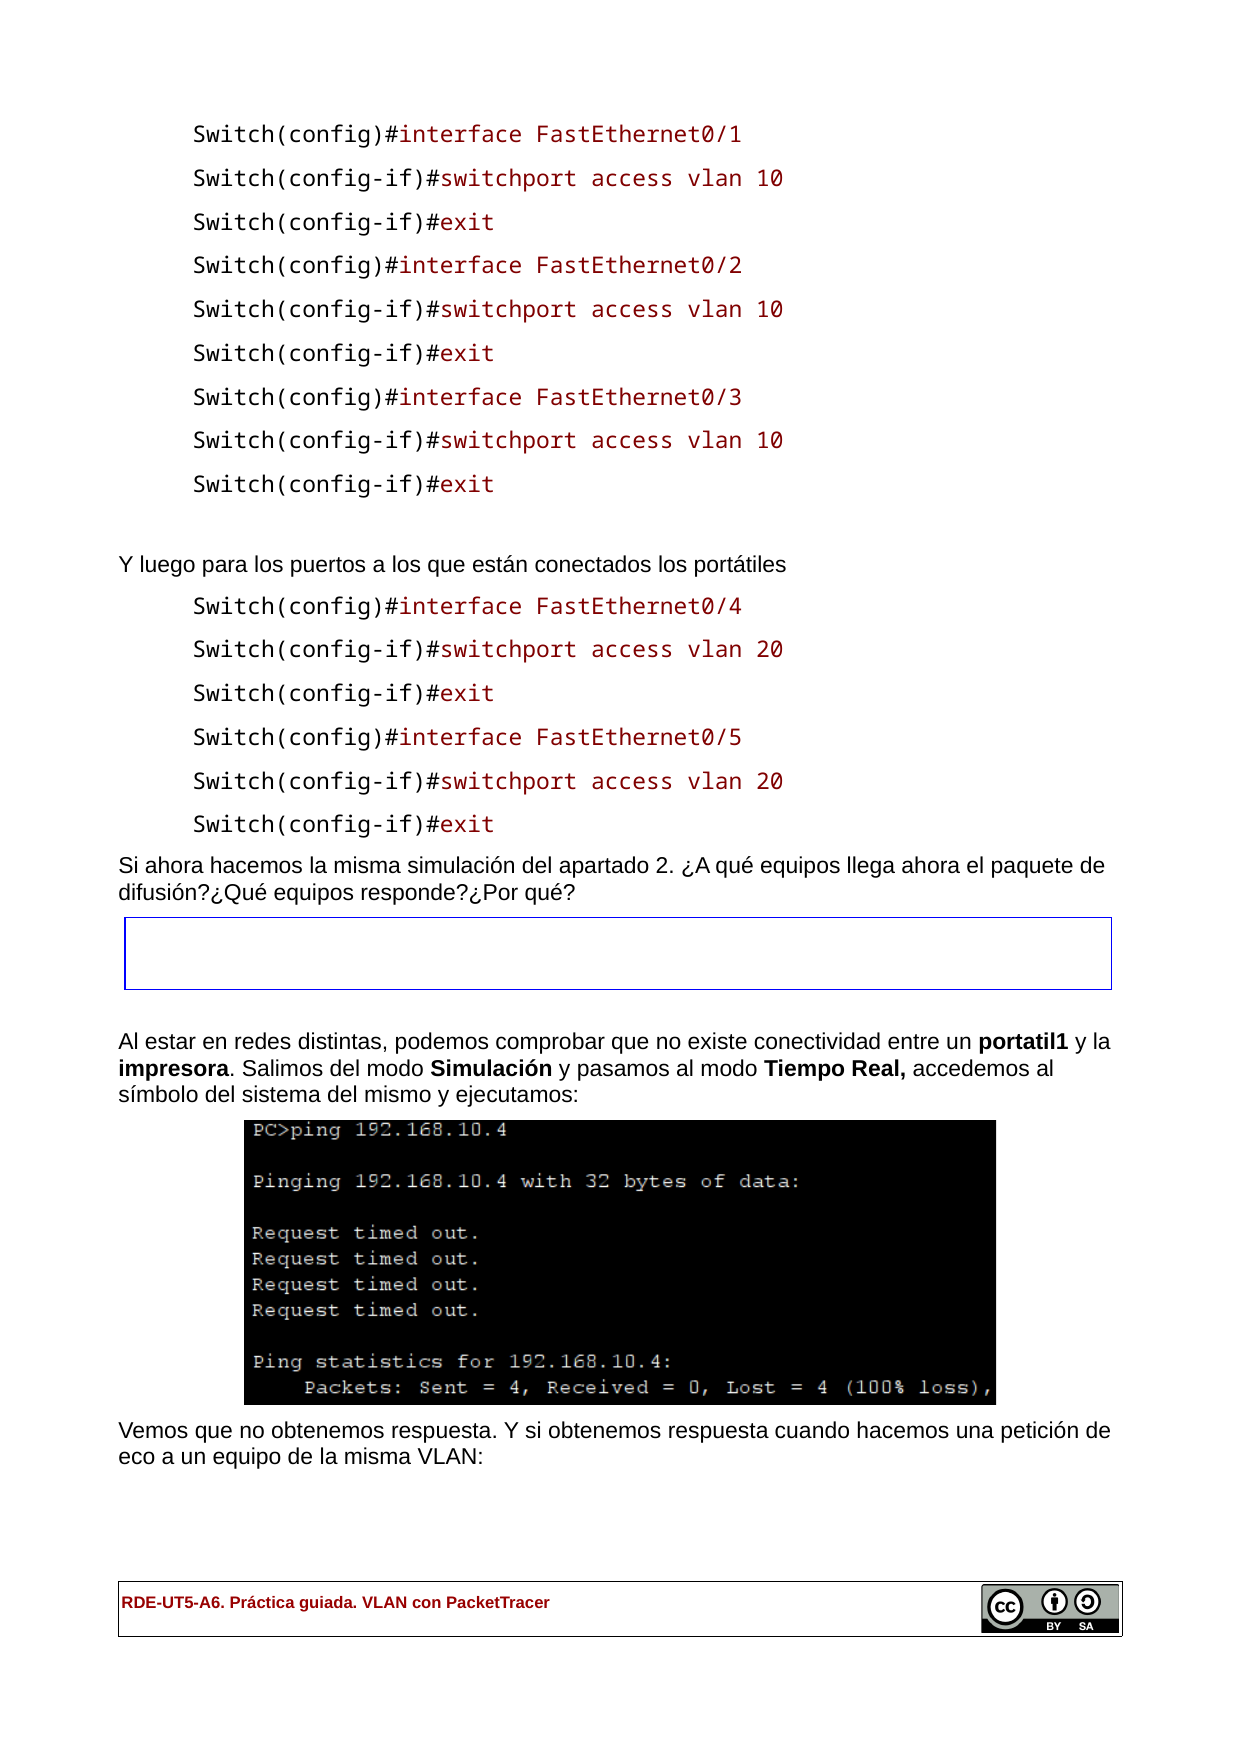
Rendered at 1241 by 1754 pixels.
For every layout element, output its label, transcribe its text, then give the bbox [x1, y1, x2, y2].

text Switch(config-if)#switchport access vlan 10 [192, 162, 1122, 193]
text Switch(config-if)#switchport access vlan 10 [192, 424, 1122, 456]
text Switch(config-if)#exit [192, 468, 1122, 499]
text Switch(config-if)#exit [192, 808, 1122, 839]
text Switch(config-if)#exit [192, 337, 1122, 368]
text Switch(config-if)#switchport access vlan 20 [192, 633, 1122, 664]
table_header [126, 918, 1111, 988]
text Si ahora hacemos la misma simulación del apartado 2. ¿A qué equipos llega ahora el paquete de difusión?¿Qué equipos responde?¿Por qué? [118, 852, 1122, 905]
text Switch(config)#interface FastEthernet0/4 [192, 589, 1122, 621]
text Switch(config)#interface FastEthernet0/2 [192, 249, 1122, 281]
text Switch(config-if)#switchport access vlan 10 [192, 293, 1122, 324]
text Switch(config)#interface FastEthernet0/3 [192, 381, 1122, 412]
text Switch(config)#interface FastEthernet0/5 [192, 721, 1122, 752]
text Vemos que no obtenemos respuesta. Y si obtenemos respuesta cuando hacemos una petición de eco a un equipo de la misma VLAN: [118, 1417, 1122, 1469]
text Switch(config-if)#exit [192, 206, 1122, 237]
picture [244, 1120, 997, 1405]
text Y luego para los puertos a los que están conectados los portátiles [118, 551, 1122, 577]
text Switch(config-if)#exit [192, 677, 1122, 708]
text Al estar en redes distintas, podemos comprobar que no existe conectividad entre un portatil1 y la impresora. Salimos del modo Simulación y pasamos al modo Tiempo Real, accedemos al símbolo del sistema del mismo y ejecutamos: [118, 1028, 1122, 1107]
text Switch(config)#interface FastEthernet0/1 [192, 118, 1122, 149]
picture [981, 1584, 1119, 1633]
text Switch(config-if)#switchport access vlan 20 [192, 764, 1122, 796]
